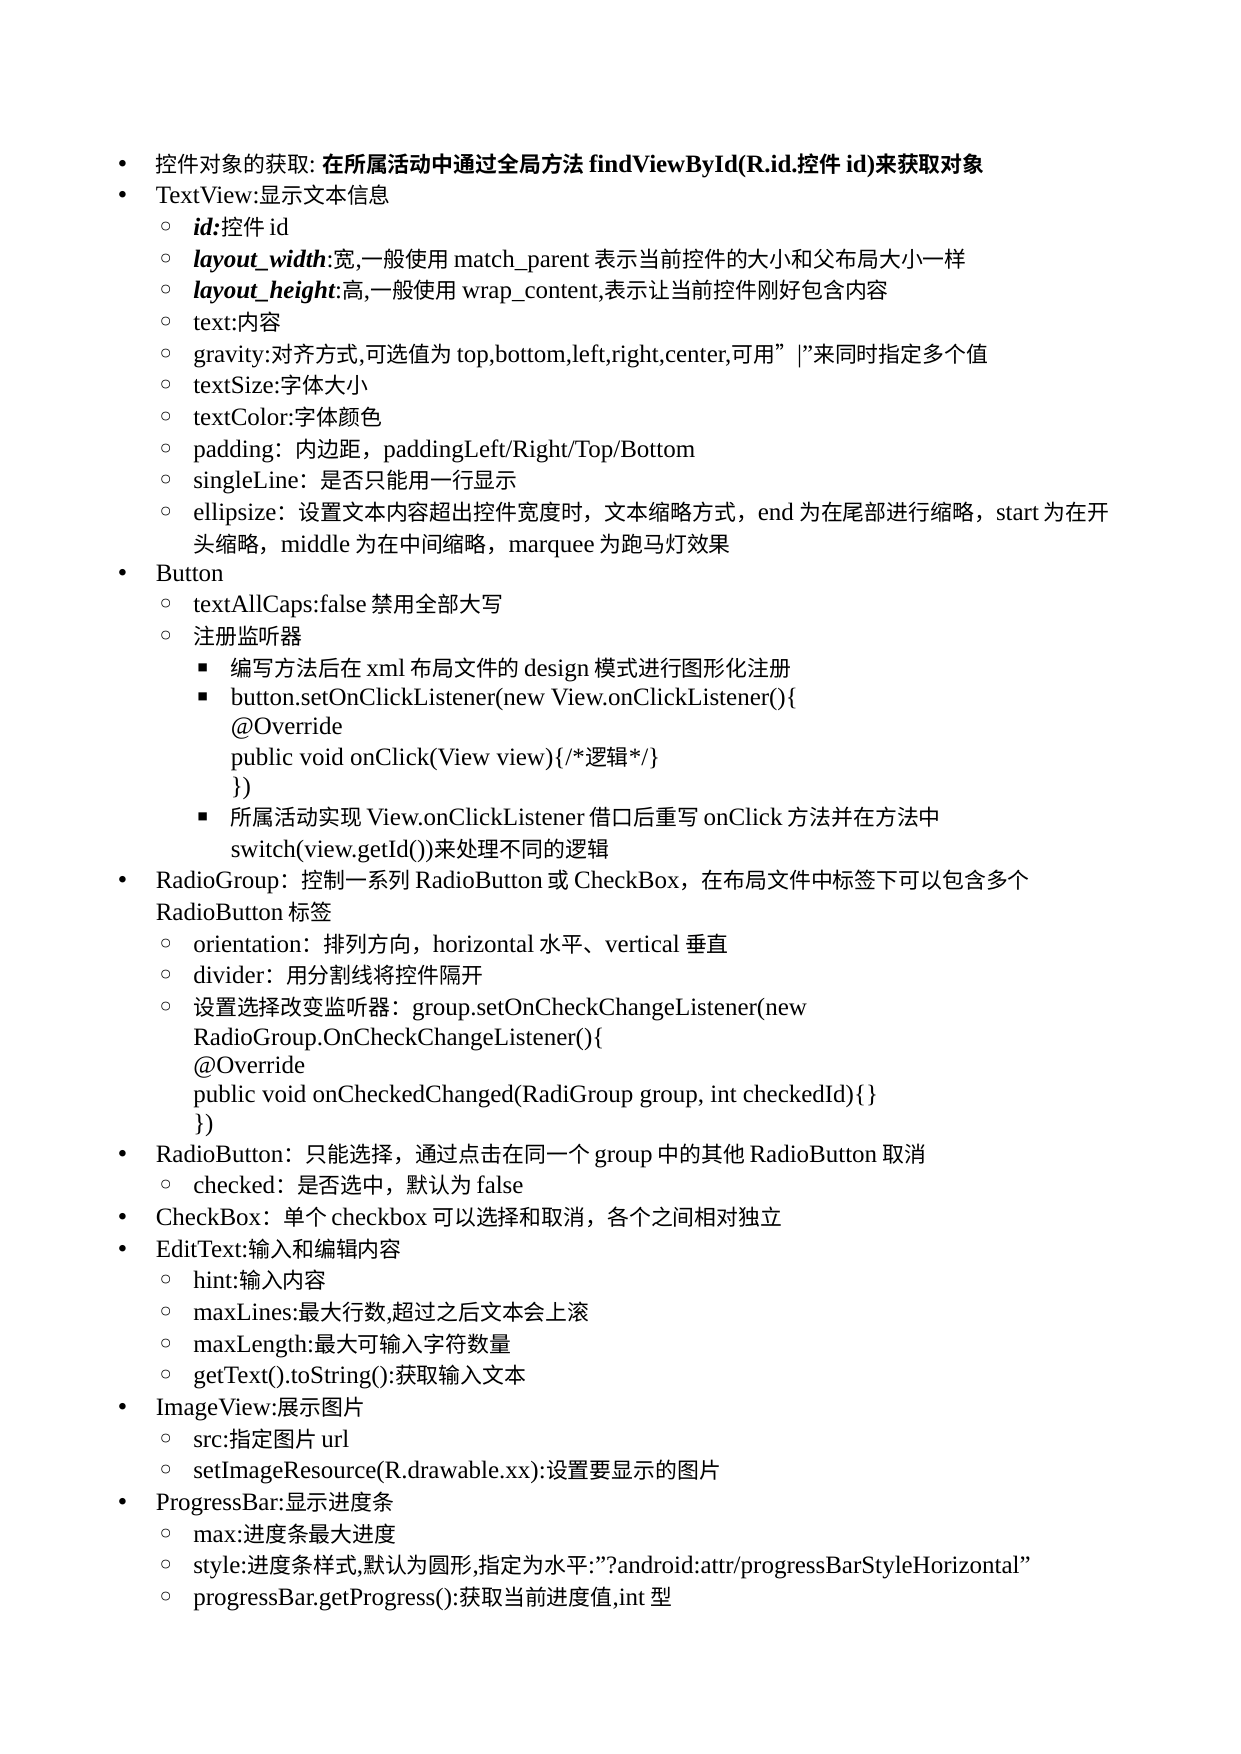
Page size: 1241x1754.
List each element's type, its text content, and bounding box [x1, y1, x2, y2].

list }) [193, 771, 1122, 800]
list EditText:输入和编辑内容 [118, 1232, 1122, 1263]
list src:指定图片url [156, 1422, 1122, 1453]
list text:内容 [156, 305, 1122, 337]
list }) [156, 1108, 1122, 1137]
list maxLines:最大行数,超过之后文本会上滚 [156, 1295, 1122, 1327]
list setImageResource(R.drawable.xx):设置要显示的图片 [156, 1453, 1122, 1485]
list maxLength:最大可输入字符数量 [156, 1327, 1122, 1358]
list public void onCheckedChanged(RadiGroup group, int checkedId){} [156, 1079, 1122, 1108]
list hint:输入内容 [156, 1263, 1122, 1295]
list 编写方法后在xml布局文件的design模式进行图形化注册 [193, 651, 1122, 682]
list RadioGroup：控制一系列RadioButton或CheckBox，在布局文件中标签下可以包含多个RadioButton标签 [118, 863, 1122, 927]
list singleLine：是否只能用一行显示 [156, 463, 1122, 495]
list divider：用分割线将控件隔开 [156, 958, 1122, 990]
list gravity:对齐方式,可选值为top,bottom,left,right,center,可用”|”来同时指定多个值 [156, 337, 1122, 368]
list padding：内边距，paddingLeft/Right/Top/Bottom [156, 432, 1122, 463]
list checked：是否选中，默认为false [156, 1168, 1122, 1200]
list textSize:字体大小 [156, 368, 1122, 400]
list style:进度条样式,默认为圆形,指定为水平:”?android:attr/progressBarStyleHorizontal” [156, 1548, 1122, 1580]
list id:控件id [156, 210, 1122, 242]
list orientation：排列方向，horizontal水平、vertical垂直 [156, 927, 1122, 958]
list ImageView:展示图片 [118, 1390, 1122, 1422]
list @Override [156, 1051, 1122, 1079]
list @Override [193, 711, 1122, 740]
list max:进度条最大进度 [156, 1517, 1122, 1548]
list layout_height:高,一般使用wrap_content,表示让当前控件刚好包含内容 [156, 273, 1122, 305]
list CheckBox：单个checkbox可以选择和取消，各个之间相对独立 [118, 1200, 1122, 1232]
list 注册监听器 [156, 619, 1122, 651]
list textAllCaps:false禁用全部大写 [156, 587, 1122, 619]
list layout_width:宽,一般使用match_parent表示当前控件的大小和父布局大小一样 [156, 242, 1122, 273]
list ellipsize：设置文本内容超出控件宽度时，文本缩略方式，end为在尾部进行缩略，start为在开头缩略，middle为在中间缩略，marquee为跑马灯效果 [156, 495, 1122, 558]
list button.setOnClickListener(new View.onClickListener(){ [193, 682, 1122, 711]
list 所属活动实现View.onClickListener借口后重写onClick方法并在方法中switch(view.getId())来处理不同的逻辑 [193, 800, 1122, 863]
list Button [118, 558, 1122, 587]
list public void onClick(View view){/*逻辑*/} [193, 740, 1122, 771]
list textColor:字体颜色 [156, 400, 1122, 432]
list 控件对象的获取: 在所属活动中通过全局方法findViewById(R.id.控件id)来获取对象 [118, 147, 1122, 178]
list getText().toString():获取输入文本 [156, 1358, 1122, 1390]
list ProgressBar:显示进度条 [118, 1485, 1122, 1517]
list TextView:显示文本信息 [118, 178, 1122, 210]
list RadioButton：只能选择，通过点击在同一个group中的其他RadioButton取消 [118, 1137, 1122, 1168]
list progressBar.getProgress():获取当前进度值,int型 [156, 1580, 1122, 1612]
list 设置选择改变监听器：group.setOnCheckChangeListener(new RadioGroup.OnCheckChangeListener(){ [156, 990, 1122, 1051]
